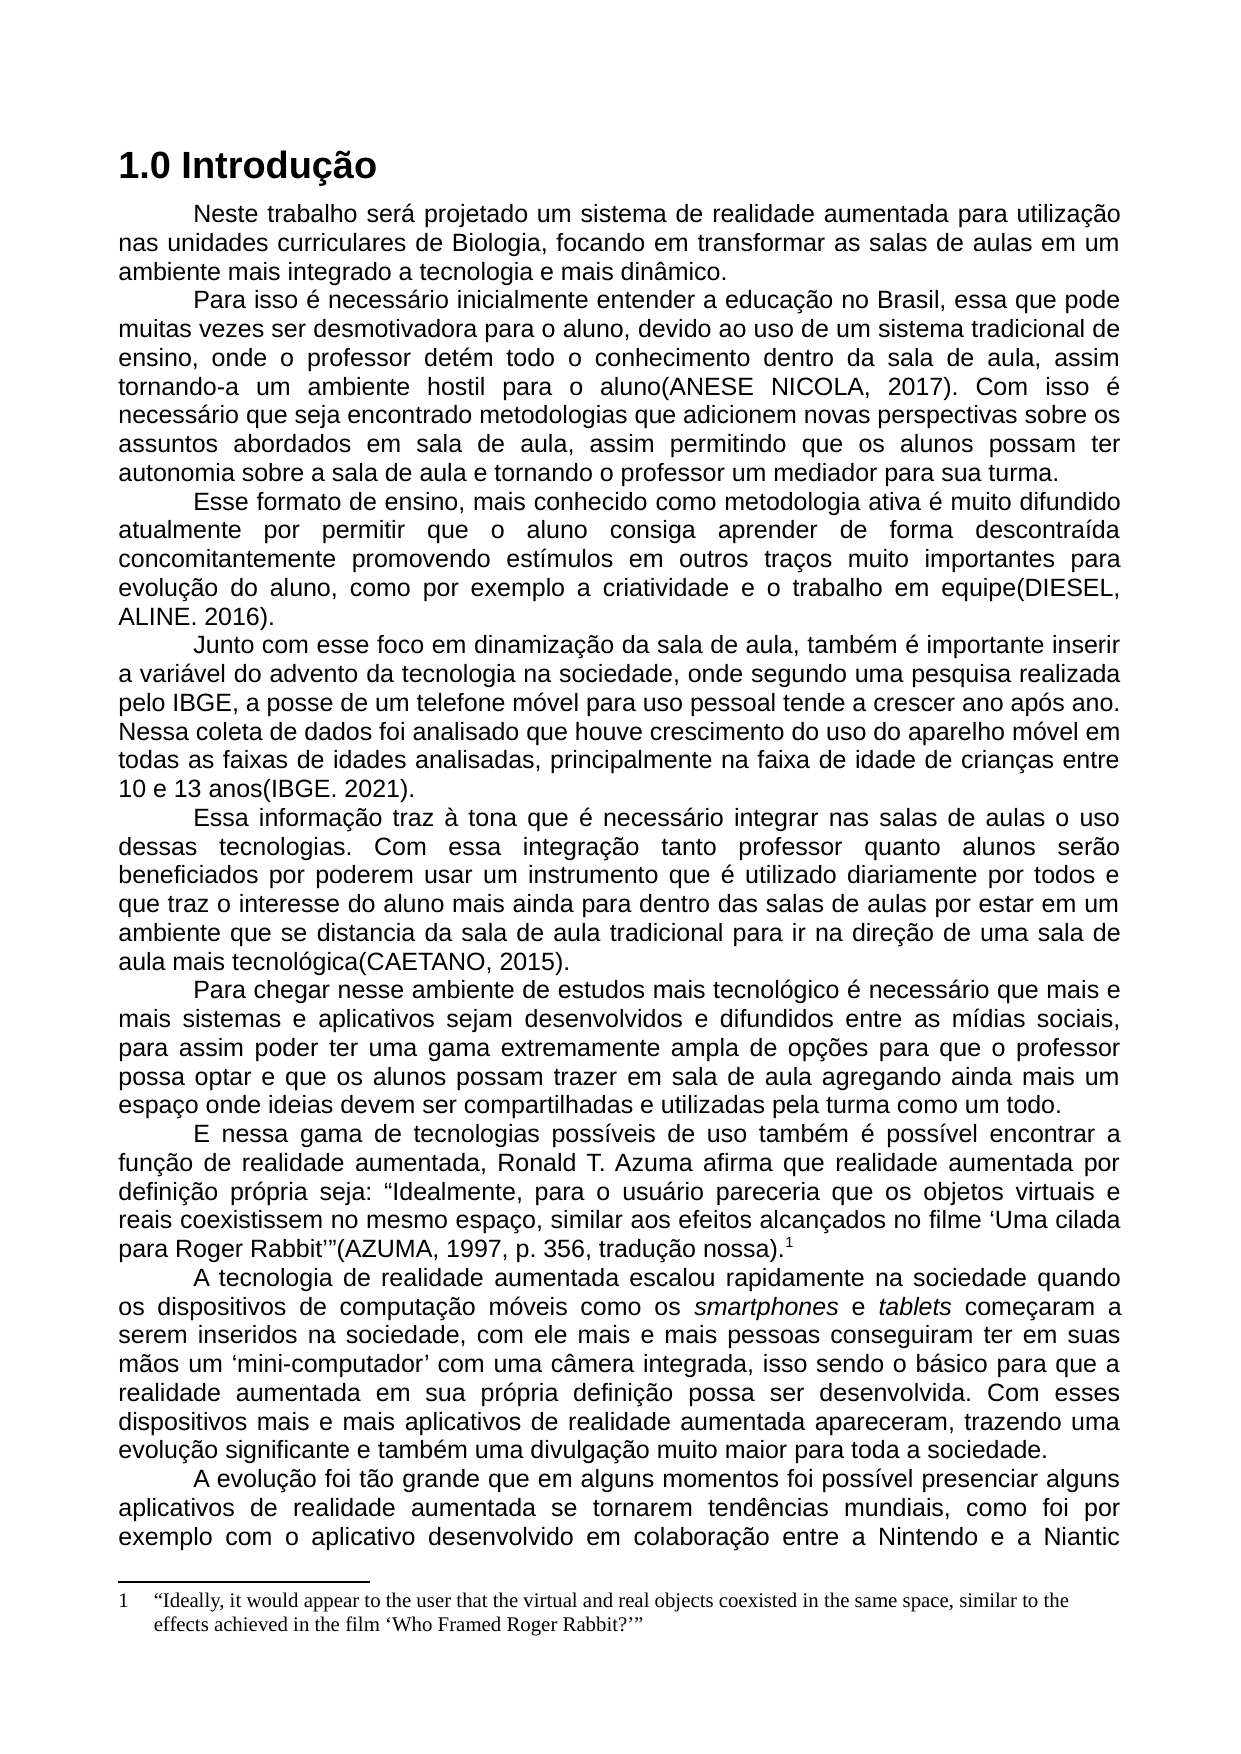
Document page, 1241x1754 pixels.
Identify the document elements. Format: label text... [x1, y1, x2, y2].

text Para chegar nesse ambiente de estudos mais tecnológico é necessário que mais e mais sistemas e aplicativos sejam desenvolvidos e difundidos entre as mídias sociais, para assim poder ter uma gama extremamente ampla de opções para que o professor possa optar e que os alunos possam trazer em sala de aula agregando ainda mais um espaço onde ideias devem ser compartilhadas e utilizadas pela turma como um todo. [118, 976, 1122, 1119]
text A tecnologia de realidade aumentada escalou rapidamente na sociedade quando os dispositivos de computação móveis como os smartphones e tablets começaram a serem inseridos na sociedade, com ele mais e mais pessoas conseguiram ter em suas mãos um ‘mini-computador’ com uma câmera integrada, isso sendo o básico para que a realidade aumentada em sua própria definição possa ser desenvolvida. Com esses dispositivos mais e mais aplicativos de realidade aumentada apareceram, trazendo uma evolução significante e também uma divulgação muito maior para toda a sociedade. [118, 1263, 1122, 1464]
text E nessa gama de tecnologias possíveis de uso também é possível encontrar a função de realidade aumentada, Ronald T. Azuma afirma que realidade aumentada por definição própria seja: “Idealmente, para o usuário pareceria que os objetos virtuais e reais coexistissem no mesmo espaço, similar aos efeitos alcançados no filme ‘Uma cilada para Roger Rabbit’”(AZUMA, 1997, p. 356, tradução nossa). [118, 1119, 1122, 1263]
subtitle 1.0 Introdução [118, 143, 1122, 187]
text Junto com esse foco em dinamização da sala de aula, também é importante inserir a variável do advento da tecnologia na sociedade, onde segundo uma pesquisa realizada pelo IBGE, a posse de um telefone móvel para uso pessoal tende a crescer ano após ano. Nessa coleta de dados foi analisado que houve crescimento do uso do aparelho móvel em todas as faixas de idades analisadas, principalmente na faixa de idade de crianças entre 10 e 13 anos(IBGE. 2021). [118, 631, 1122, 803]
text Essa informação traz à tona que é necessário integrar nas salas de aulas o uso dessas tecnologias. Com essa integração tanto professor quanto alunos serão beneficiados por poderem usar um instrumento que é utilizado diariamente por todos e que traz o interesse do aluno mais ainda para dentro das salas de aulas por estar em um ambiente que se distancia da sala de aula tradicional para ir na direção de uma sala de aula mais tecnológica(CAETANO, 2015). [118, 803, 1122, 976]
text Para isso é necessário inicialmente entender a educação no Brasil, essa que pode muitas vezes ser desmotivadora para o aluno, devido ao uso de um sistema tradicional de ensino, onde o professor detém todo o conhecimento dentro da sala de aula, assim tornando-a um ambiente hostil para o aluno(ANESE NICOLA, 2017). Com isso é necessário que seja encontrado metodologias que adicionem novas perspectivas sobre os assuntos abordados em sala de aula, assim permitindo que os alunos possam ter autonomia sobre a sala de aula e tornando o professor um mediador para sua turma. [118, 286, 1122, 487]
text Esse formato de ensino, mais conhecido como metodologia ativa é muito difundido atualmente por permitir que o aluno consiga aprender de forma descontraída concomitantemente promovendo estímulos em outros traços muito importantes para evolução do aluno, como por exemplo a criatividade e o trabalho em equipe(DIESEL, ALINE. 2016). [118, 487, 1122, 631]
text A evolução foi tão grande que em alguns momentos foi possível presenciar alguns aplicativos de realidade aumentada se tornarem tendências mundiais, como foi por exemplo com o aplicativo desenvolvido em colaboração entre a Nintendo e a Niantic [118, 1464, 1122, 1551]
text Neste trabalho será projetado um sistema de realidade aumentada para utilização nas unidades curriculares de Biologia, focando em transformar as salas de aulas em um ambiente mais integrado a tecnologia e mais dinâmico. [118, 199, 1122, 286]
text “Ideally, it would appear to the user that the virtual and real objects coexisted in the same space, similar to the effects achieved in the film ‘Who Framed Roger Rabbit?’” [118, 1588, 1122, 1636]
